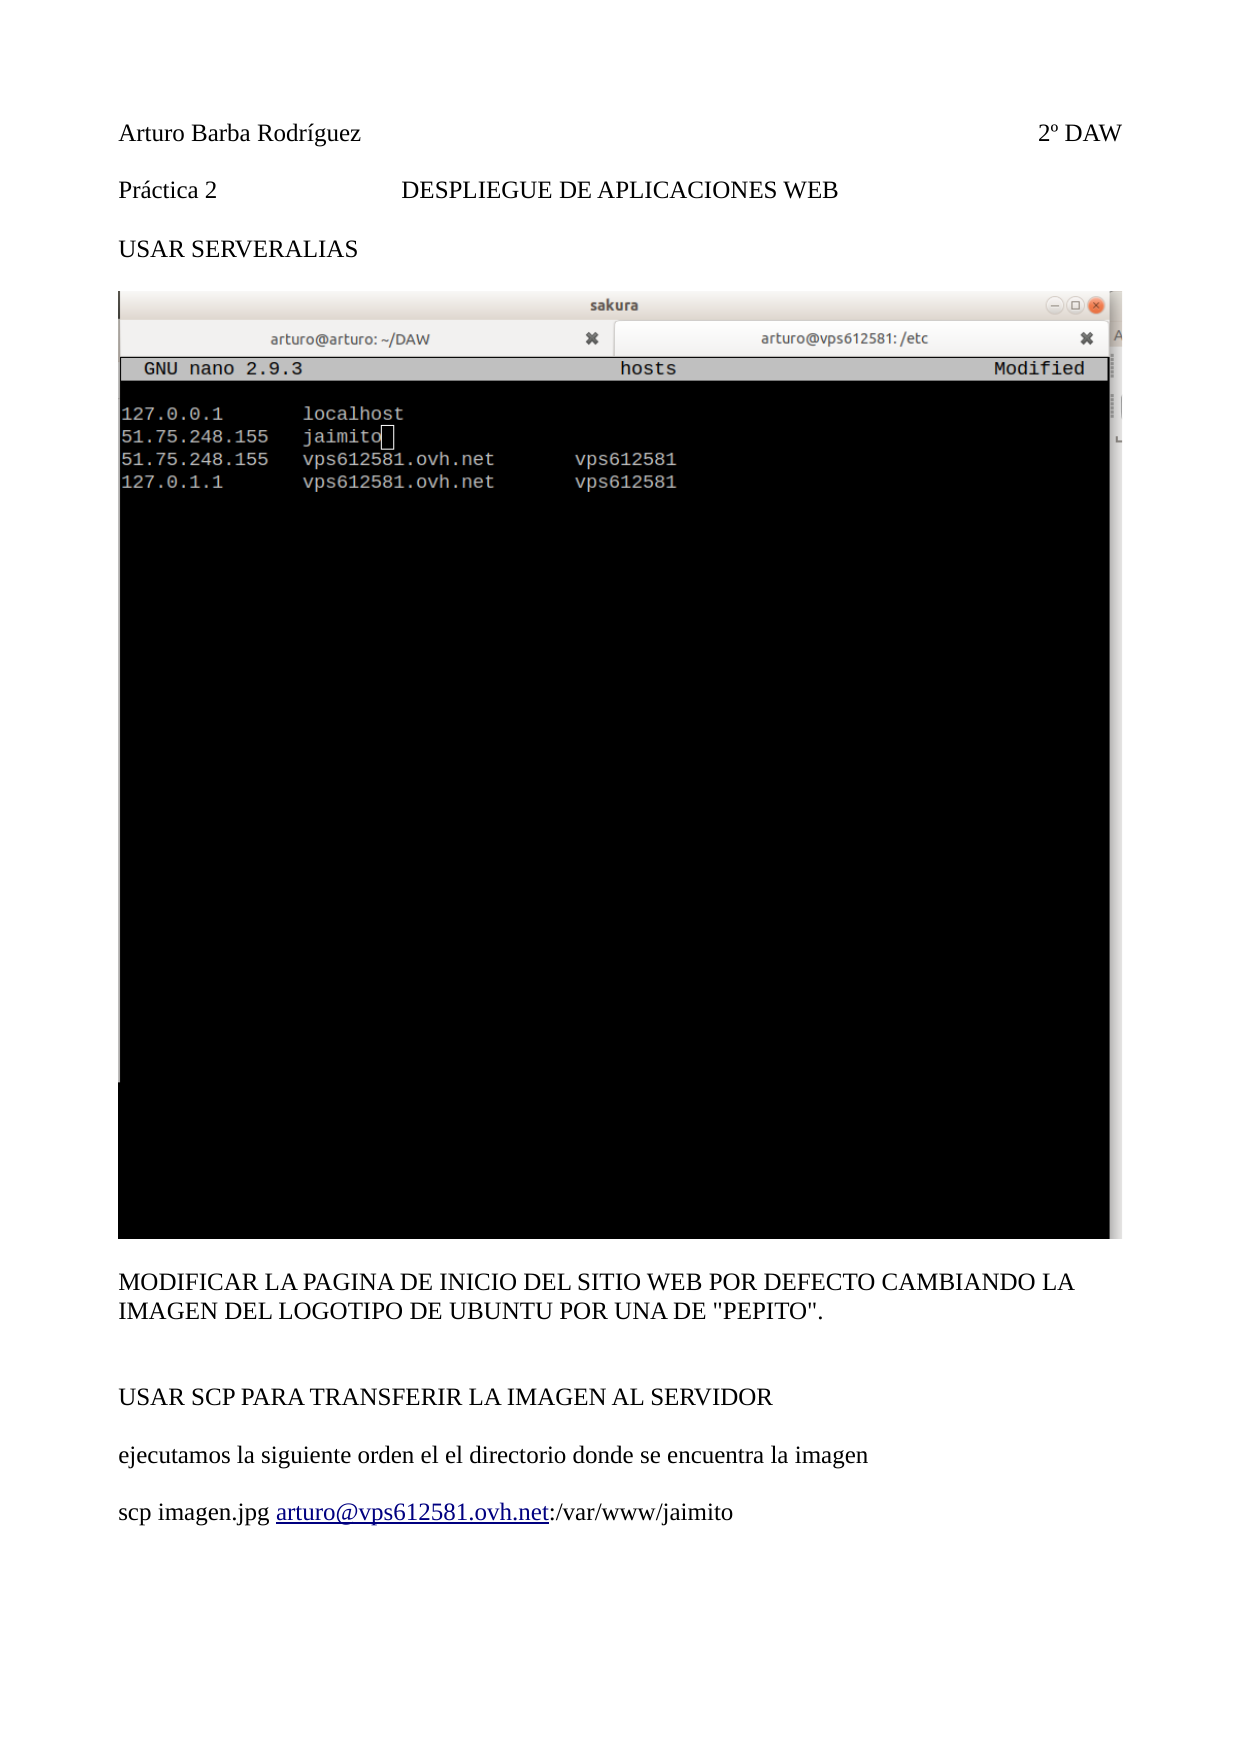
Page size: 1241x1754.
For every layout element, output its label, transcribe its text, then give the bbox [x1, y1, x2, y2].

text USAR SERVERALIAS [118, 234, 1122, 263]
text ejecutamos la siguiente orden el el directorio donde se encuentra la imagen [118, 1440, 1122, 1469]
text USAR SCP PARA TRANSFERIR LA IMAGEN AL SERVIDOR [118, 1382, 1122, 1411]
picture [118, 291, 1123, 1239]
text MODIFICAR LA PAGINA DE INICIO DEL SITIO WEB POR DEFECTO CAMBIANDO LA IMAGEN DEL LOGOTIPO DE UBUNTU POR UNA DE "PEPITO". [118, 1267, 1122, 1325]
text scp imagen.jpg arturo@vps612581.ovh.net:/var/www/jaimito [118, 1497, 1122, 1526]
